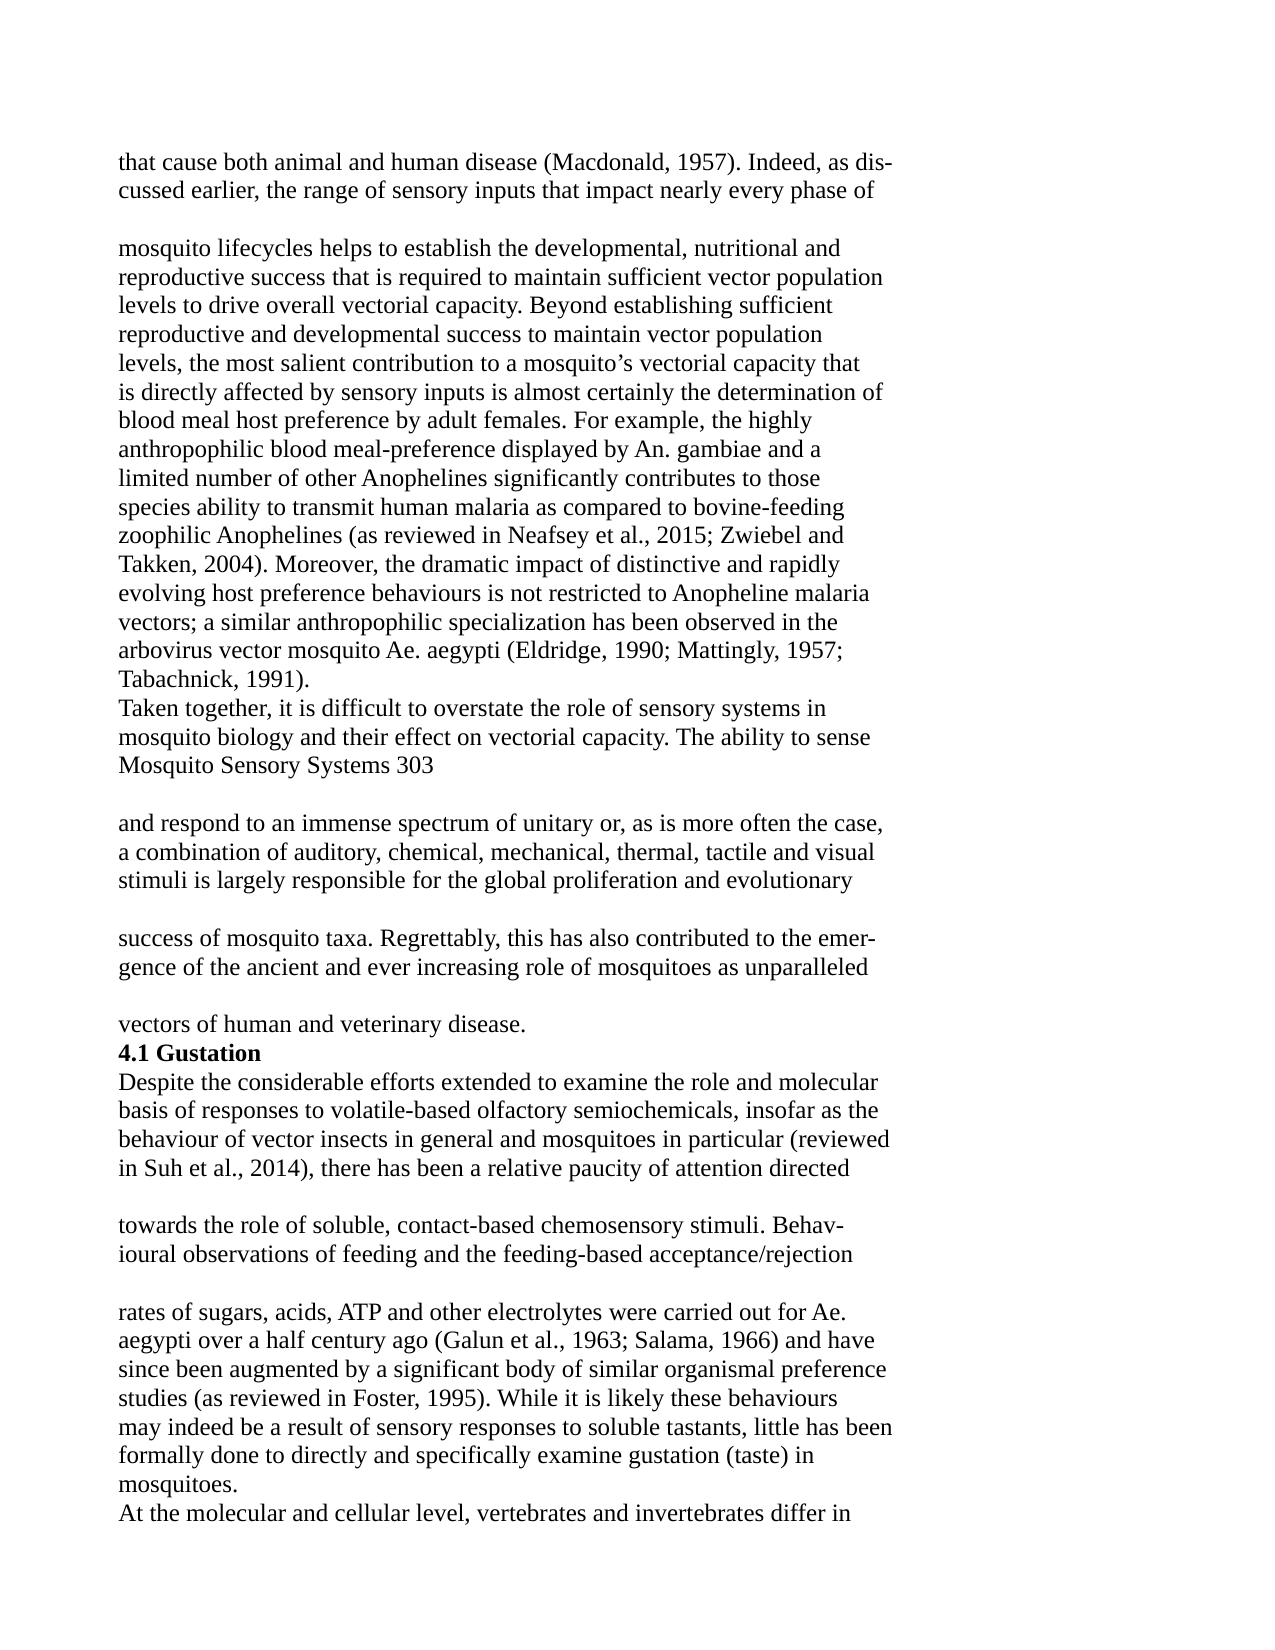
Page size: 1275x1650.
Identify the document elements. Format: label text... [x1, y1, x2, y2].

text mosquito lifecycles helps to establish the developmental, nutritional and [118, 233, 1157, 262]
text formally done to directly and specifically examine gustation (taste) in [118, 1441, 1157, 1469]
text Despite the considerable efforts extended to examine the role and molecular [118, 1067, 1157, 1096]
text reproductive success that is required to maintain sufficient vector population [118, 262, 1157, 291]
text that cause both animal and human disease (Macdonald, 1957). Indeed, as dis- [118, 147, 1157, 176]
text At the molecular and cellular level, vertebrates and invertebrates differ in [118, 1498, 1157, 1527]
text levels to drive overall vectorial capacity. Beyond establishing sufficient [118, 291, 1157, 319]
text may indeed be a result of sensory responses to soluble tastants, little has been [118, 1412, 1157, 1441]
text basis of responses to volatile-based olfactory semiochemicals, insofar as the [118, 1096, 1157, 1124]
text towards the role of soluble, contact-based chemosensory stimuli. Behav- [118, 1211, 1157, 1239]
text a combination of auditory, chemical, mechanical, thermal, tactile and visual [118, 837, 1157, 866]
text in Suh et al., 2014), there has been a relative paucity of attention directed [118, 1153, 1157, 1182]
text mosquitoes. [118, 1469, 1157, 1498]
text mosquito biology and their effect on vectorial capacity. The ability to sense [118, 722, 1157, 751]
text behaviour of vector insects in general and mosquitoes in particular (reviewed [118, 1124, 1157, 1153]
text zoophilic Anophelines (as reviewed in Neafsey et al., 2015; Zwiebel and [118, 521, 1157, 549]
text evolving host preference behaviours is not restricted to Anopheline malaria [118, 578, 1157, 607]
text ioural observations of feeding and the feeding-based acceptance/rejection [118, 1239, 1157, 1268]
text cussed earlier, the range of sensory inputs that impact nearly every phase of [118, 176, 1157, 204]
text 4.1 Gustation [118, 1038, 1157, 1067]
text and respond to an immense spectrum of unitary or, as is more often the case, [118, 808, 1157, 837]
text limited number of other Anophelines significantly contributes to those [118, 463, 1157, 492]
text rates of sugars, acids, ATP and other electrolytes were carried out for Ae. [118, 1297, 1157, 1326]
text arbovirus vector mosquito Ae. aegypti (Eldridge, 1990; Mattingly, 1957; [118, 636, 1157, 664]
text success of mosquito taxa. Regrettably, this has also contributed to the emer- [118, 923, 1157, 952]
text is directly affected by sensory inputs is almost certainly the determination of [118, 377, 1157, 406]
text reproductive and developmental success to maintain vector population [118, 319, 1157, 348]
text levels, the most salient contribution to a mosquito’s vectorial capacity that [118, 348, 1157, 377]
text Taken together, it is difficult to overstate the role of sensory systems in [118, 693, 1157, 722]
text vectors of human and veterinary disease. [118, 1009, 1157, 1038]
text Tabachnick, 1991). [118, 664, 1157, 693]
text Mosquito Sensory Systems 303 [118, 751, 1157, 779]
text stimuli is largely responsible for the global proliferation and evolutionary [118, 866, 1157, 894]
text species ability to transmit human malaria as compared to bovine-feeding [118, 492, 1157, 521]
text blood meal host preference by adult females. For example, the highly [118, 406, 1157, 434]
text anthropophilic blood meal-preference displayed by An. gambiae and a [118, 434, 1157, 463]
text Takken, 2004). Moreover, the dramatic impact of distinctive and rapidly [118, 549, 1157, 578]
text gence of the ancient and ever increasing role of mosquitoes as unparalleled [118, 952, 1157, 981]
text studies (as reviewed in Foster, 1995). While it is likely these behaviours [118, 1383, 1157, 1412]
text vectors; a similar anthropophilic specialization has been observed in the [118, 607, 1157, 636]
text aegypti over a half century ago (Galun et al., 1963; Salama, 1966) and have [118, 1326, 1157, 1354]
text since been augmented by a significant body of similar organismal preference [118, 1354, 1157, 1383]
